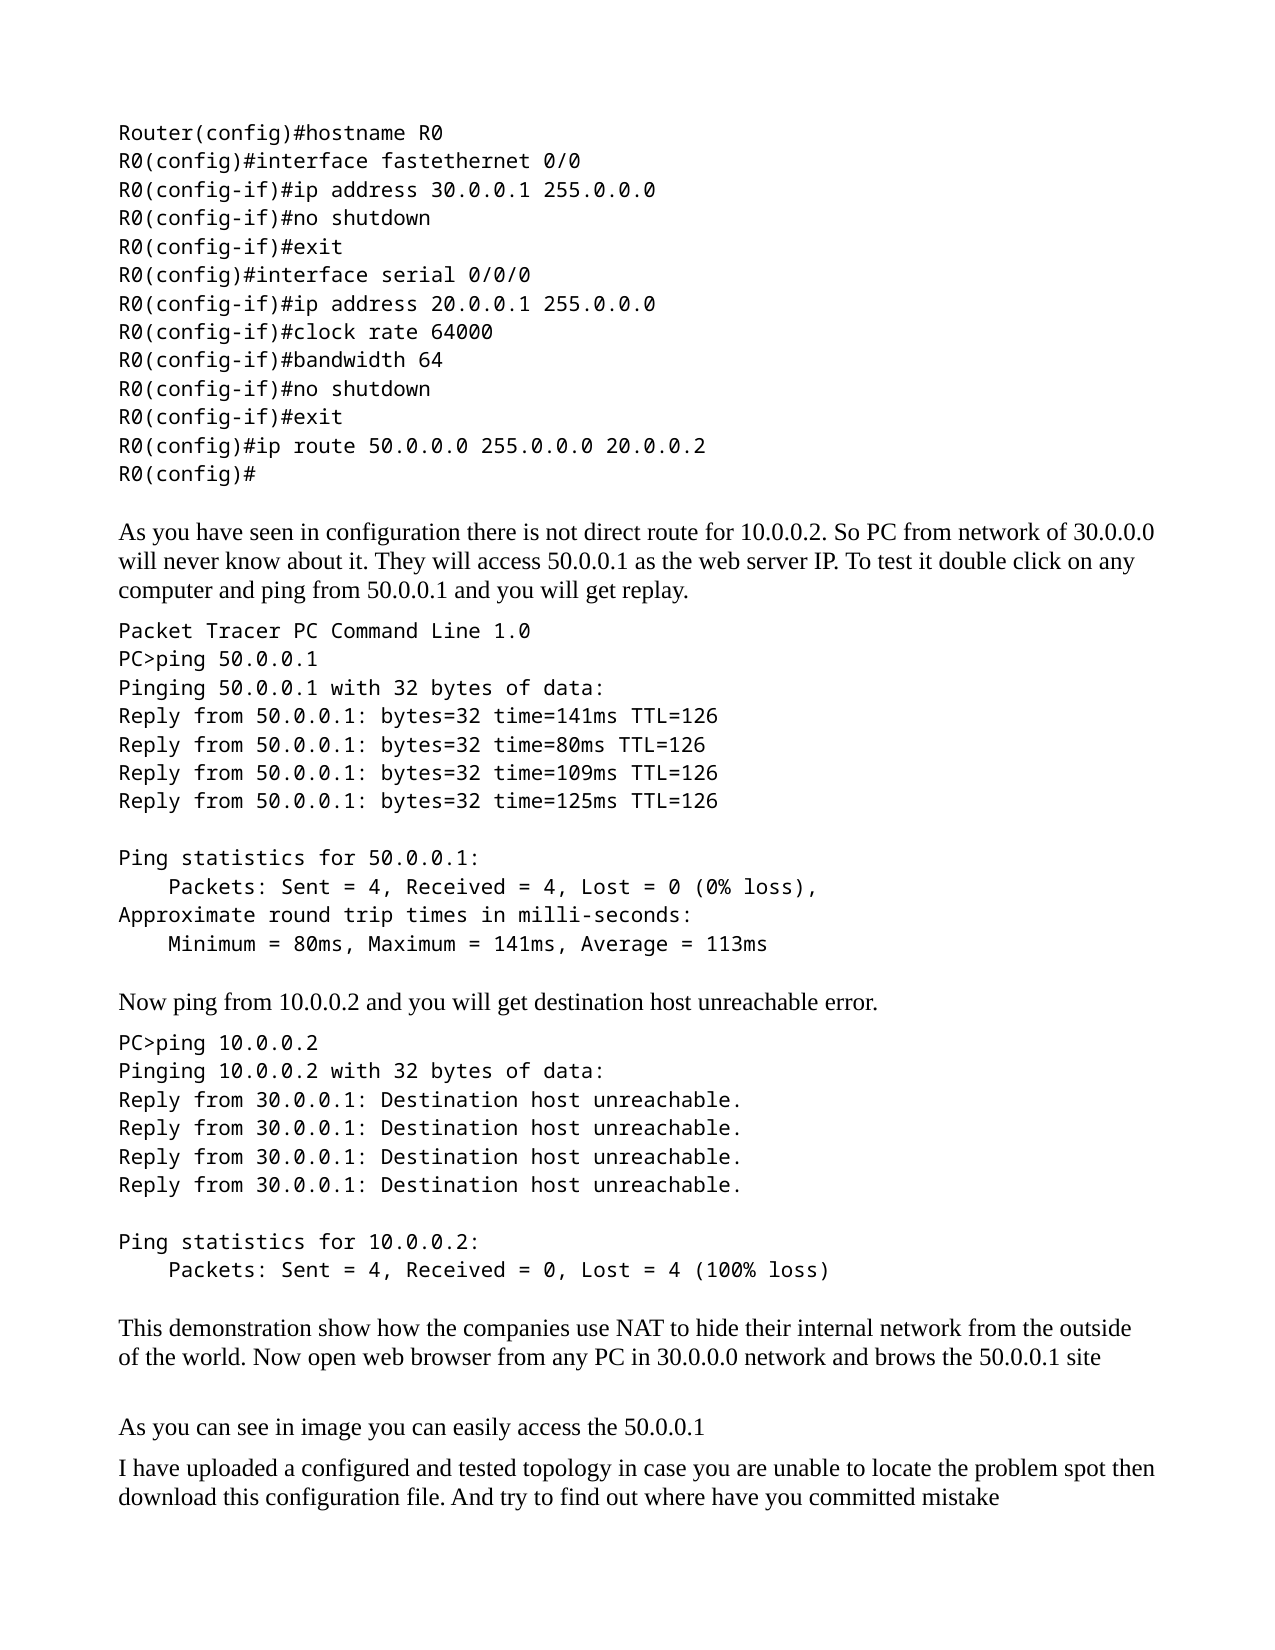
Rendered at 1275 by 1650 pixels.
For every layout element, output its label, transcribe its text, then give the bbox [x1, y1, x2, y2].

text Pinging 50.0.0.1 with 32 bytes of data: [118, 673, 1157, 701]
text Packets: Sent = 4, Received = 4, Lost = 0 (0% loss), [118, 872, 1157, 900]
text Minimum = 80ms, Maximum = 141ms, Average = 113ms [118, 929, 1157, 957]
text Reply from 30.0.0.1: Destination host unreachable. [118, 1142, 1157, 1170]
text PC>ping 10.0.0.2 [118, 1028, 1157, 1056]
text Now ping from 10.0.0.2 and you will get destination host unreachable error. [118, 987, 1157, 1016]
text R0(config-if)#no shutdown [118, 374, 1157, 402]
text Ping statistics for 10.0.0.2: [118, 1227, 1157, 1256]
text R0(config-if)#exit [118, 402, 1157, 431]
text Reply from 50.0.0.1: bytes=32 time=109ms TTL=126 [118, 758, 1157, 787]
text R0(config-if)#ip address 20.0.0.1 255.0.0.0 [118, 289, 1157, 317]
text R0(config)#interface fastethernet 0/0 [118, 147, 1157, 175]
text Packet Tracer PC Command Line 1.0 [118, 616, 1157, 644]
text R0(config-if)#clock rate 64000 [118, 317, 1157, 346]
text Reply from 50.0.0.1: bytes=32 time=80ms TTL=126 [118, 730, 1157, 758]
text PC>ping 50.0.0.1 [118, 644, 1157, 673]
text Approximate round trip times in milli-seconds: [118, 900, 1157, 929]
text R0(config)#interface serial 0/0/0 [118, 260, 1157, 289]
text Reply from 30.0.0.1: Destination host unreachable. [118, 1170, 1157, 1199]
text R0(config)#ip route 50.0.0.0 255.0.0.0 20.0.0.2 [118, 431, 1157, 459]
text Router(config)#hostname R0 [118, 118, 1157, 147]
text R0(config-if)#exit [118, 232, 1157, 260]
text Ping statistics for 50.0.0.1: [118, 843, 1157, 872]
text Packets: Sent = 4, Received = 0, Lost = 4 (100% loss) [118, 1256, 1157, 1284]
text As you have seen in configuration there is not direct route for 10.0.0.2. So PC from network of 30.0.0.0 will never know about it. They will access 50.0.0.1 as the web server IP. To test it double click on any computer and ping from 50.0.0.1 and you will get replay. [118, 517, 1157, 603]
text Reply from 50.0.0.1: bytes=32 time=125ms TTL=126 [118, 787, 1157, 815]
text Reply from 30.0.0.1: Destination host unreachable. [118, 1085, 1157, 1113]
text I have uploaded a configured and tested topology in case you are unable to locate the problem spot then download this configuration file. And try to find out where have you committed mistake [118, 1453, 1157, 1511]
text Reply from 50.0.0.1: bytes=32 time=141ms TTL=126 [118, 701, 1157, 730]
text R0(config-if)#no shutdown [118, 203, 1157, 232]
text R0(config-if)#ip address 30.0.0.1 255.0.0.0 [118, 175, 1157, 203]
text Pinging 10.0.0.2 with 32 bytes of data: [118, 1056, 1157, 1085]
text Reply from 30.0.0.1: Destination host unreachable. [118, 1113, 1157, 1142]
text R0(config-if)#bandwidth 64 [118, 346, 1157, 374]
text R0(config)# [118, 459, 1157, 488]
text This demonstration show how the companies use NAT to hide their internal network from the outside of the world. Now open web browser from any PC in 30.0.0.0 network and brows the 50.0.0.1 site [118, 1313, 1157, 1371]
text As you can see in image you can easily access the 50.0.0.1 [118, 1383, 1157, 1441]
